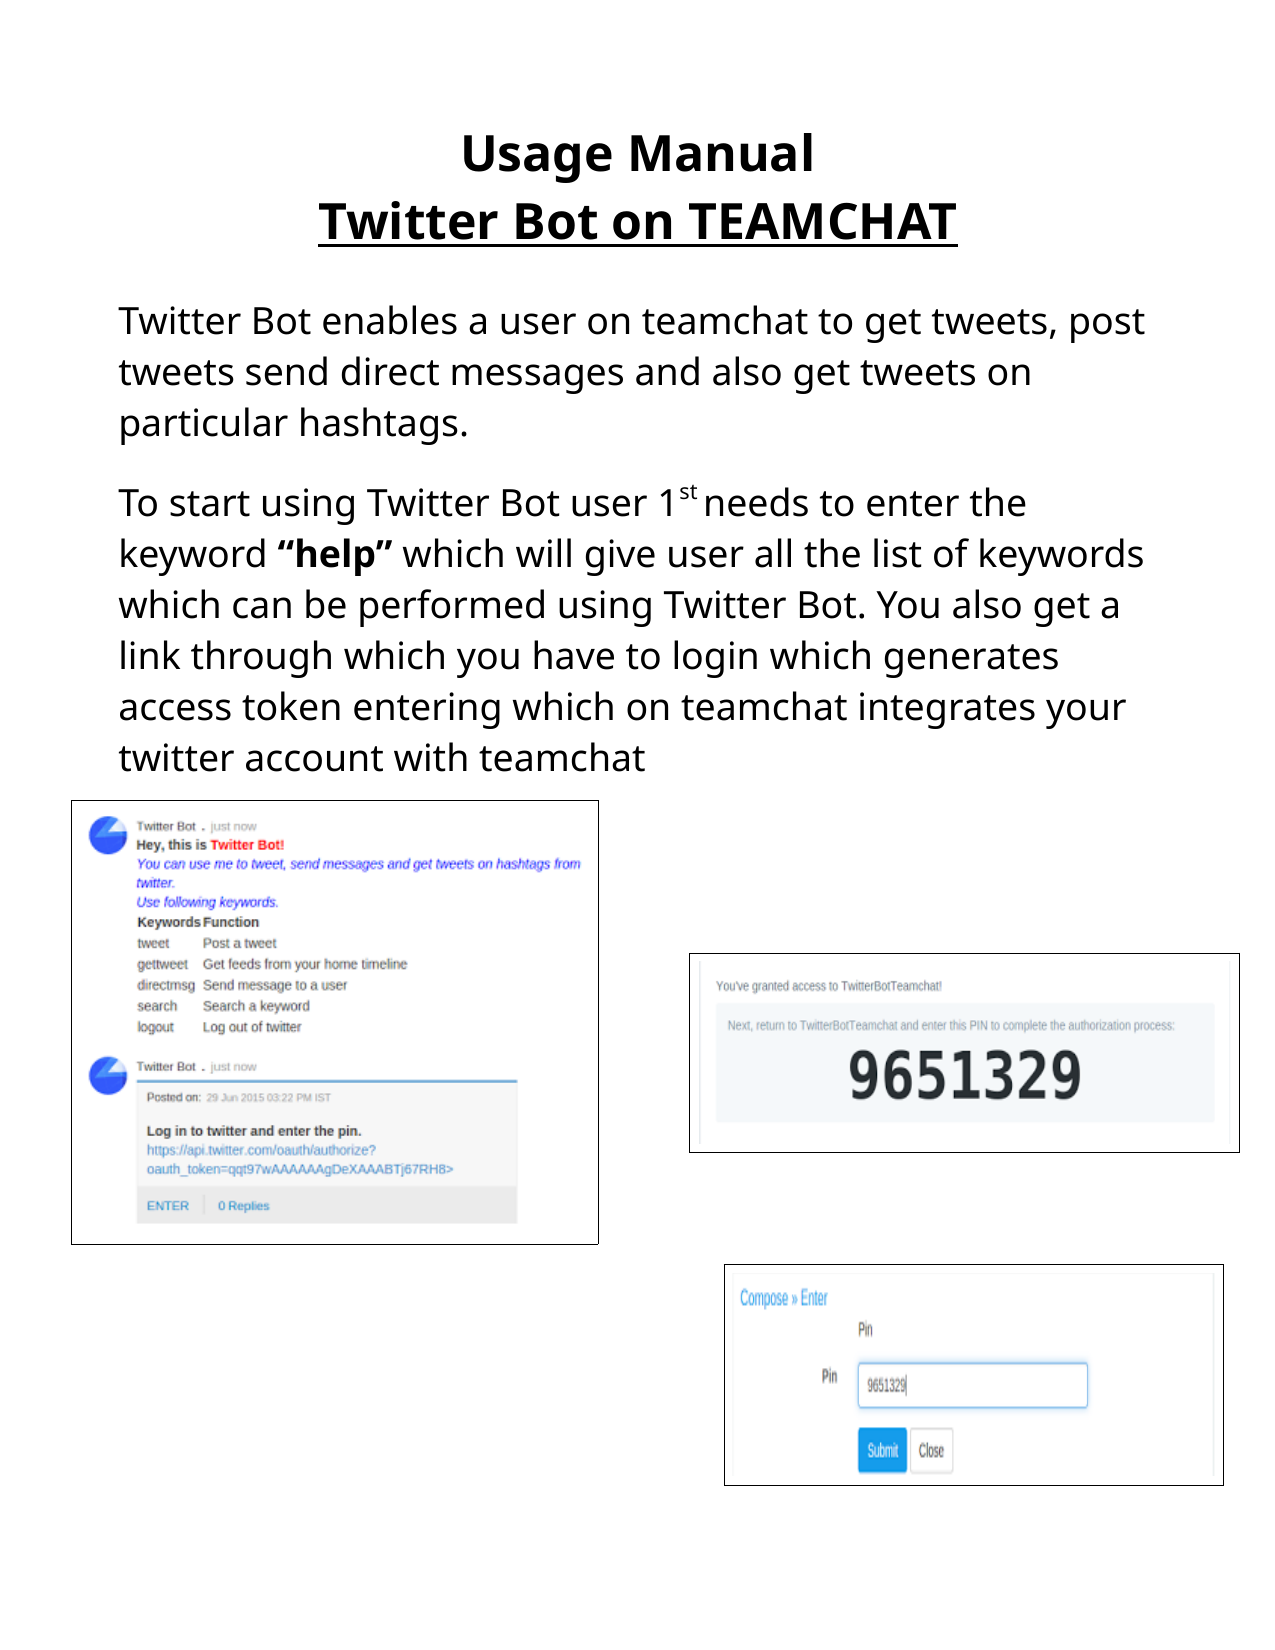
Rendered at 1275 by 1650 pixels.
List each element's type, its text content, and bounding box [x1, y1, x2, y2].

text Twitter Bot enables a user on teamchat to get tweets, post tweets send direct messages and also get tweets on particular hashtags. [118, 254, 1157, 476]
text Twitter Bot on TEAMCHAT [118, 186, 1157, 254]
text To start using Twitter Bot user 1st needs to enter the keyword “help” which will give user all the list of keywords which can be performed using Twitter Bot. You also get a link through which you have to login which generates access token entering which on teamchat integrates your twitter account with teamchat [118, 476, 1157, 782]
text Usage Manual [118, 118, 1157, 186]
